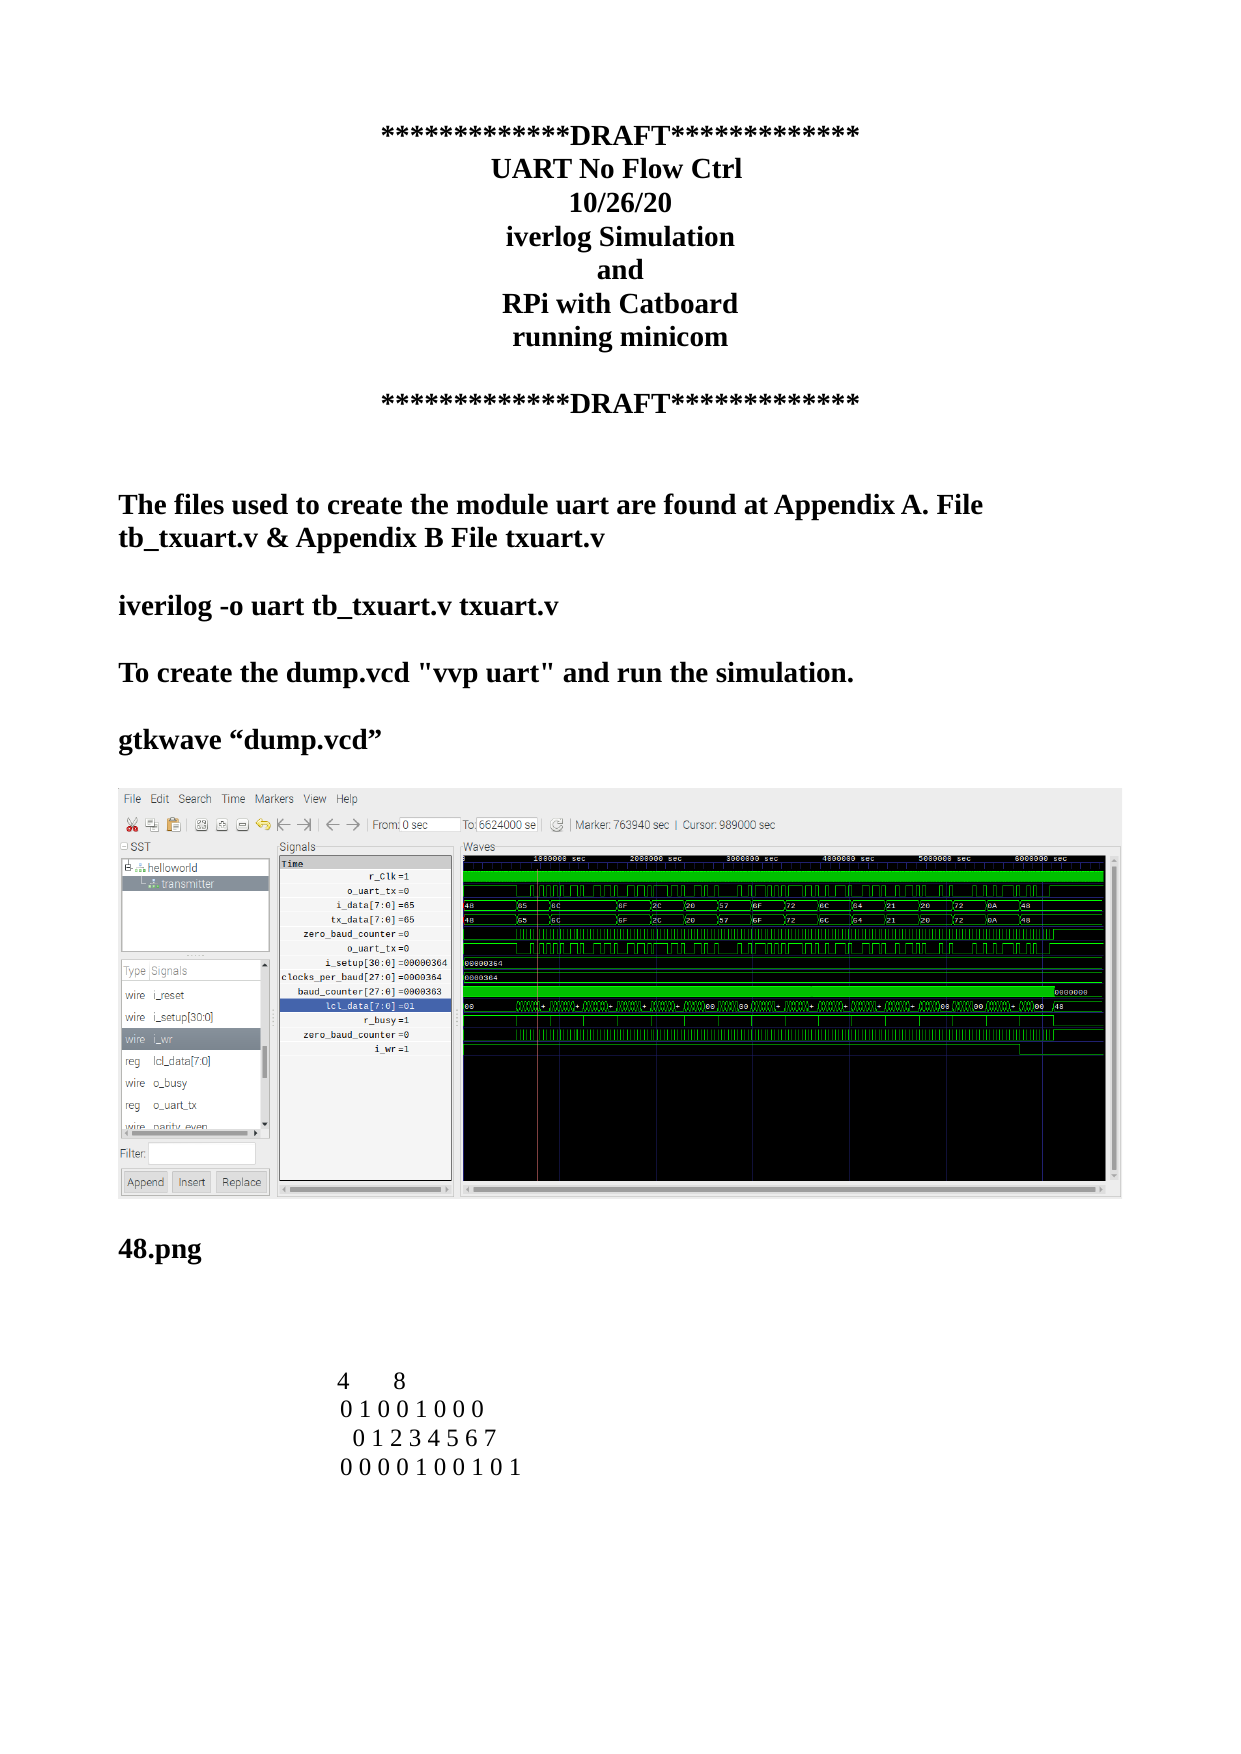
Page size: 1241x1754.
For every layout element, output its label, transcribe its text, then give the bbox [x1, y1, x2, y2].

text and [118, 252, 1122, 286]
text iverlog Simulation [118, 219, 1122, 252]
text 10/26/20 [118, 185, 1122, 219]
text To create the dump.vcd "vvp uart" and run the simulation. [118, 655, 1122, 688]
picture [118, 788, 1123, 1199]
text 0 1 2 3 4 5 6 7 [118, 1423, 1122, 1452]
text *************DRAFT************* [118, 118, 1122, 152]
text running minicom [118, 319, 1122, 353]
text *************DRAFT************* [118, 386, 1122, 420]
text 4 8 [118, 1366, 1122, 1394]
text iverilog -o uart tb_txuart.v txuart.v [118, 588, 1122, 621]
text UART No Flow Ctrl [118, 152, 1122, 185]
text 0 0 0 0 1 0 0 1 0 1 [118, 1452, 1122, 1481]
text 0 1 0 0 1 0 0 0 [118, 1394, 1122, 1423]
text RPi with Catboard [118, 286, 1122, 319]
text 48.png [118, 1232, 1122, 1265]
text The files used to create the module uart are found at Appendix A. File tb_txuart.v & Appendix B File txuart.v [118, 487, 1122, 554]
text gtkwave “dump.vcd” [118, 722, 1122, 755]
